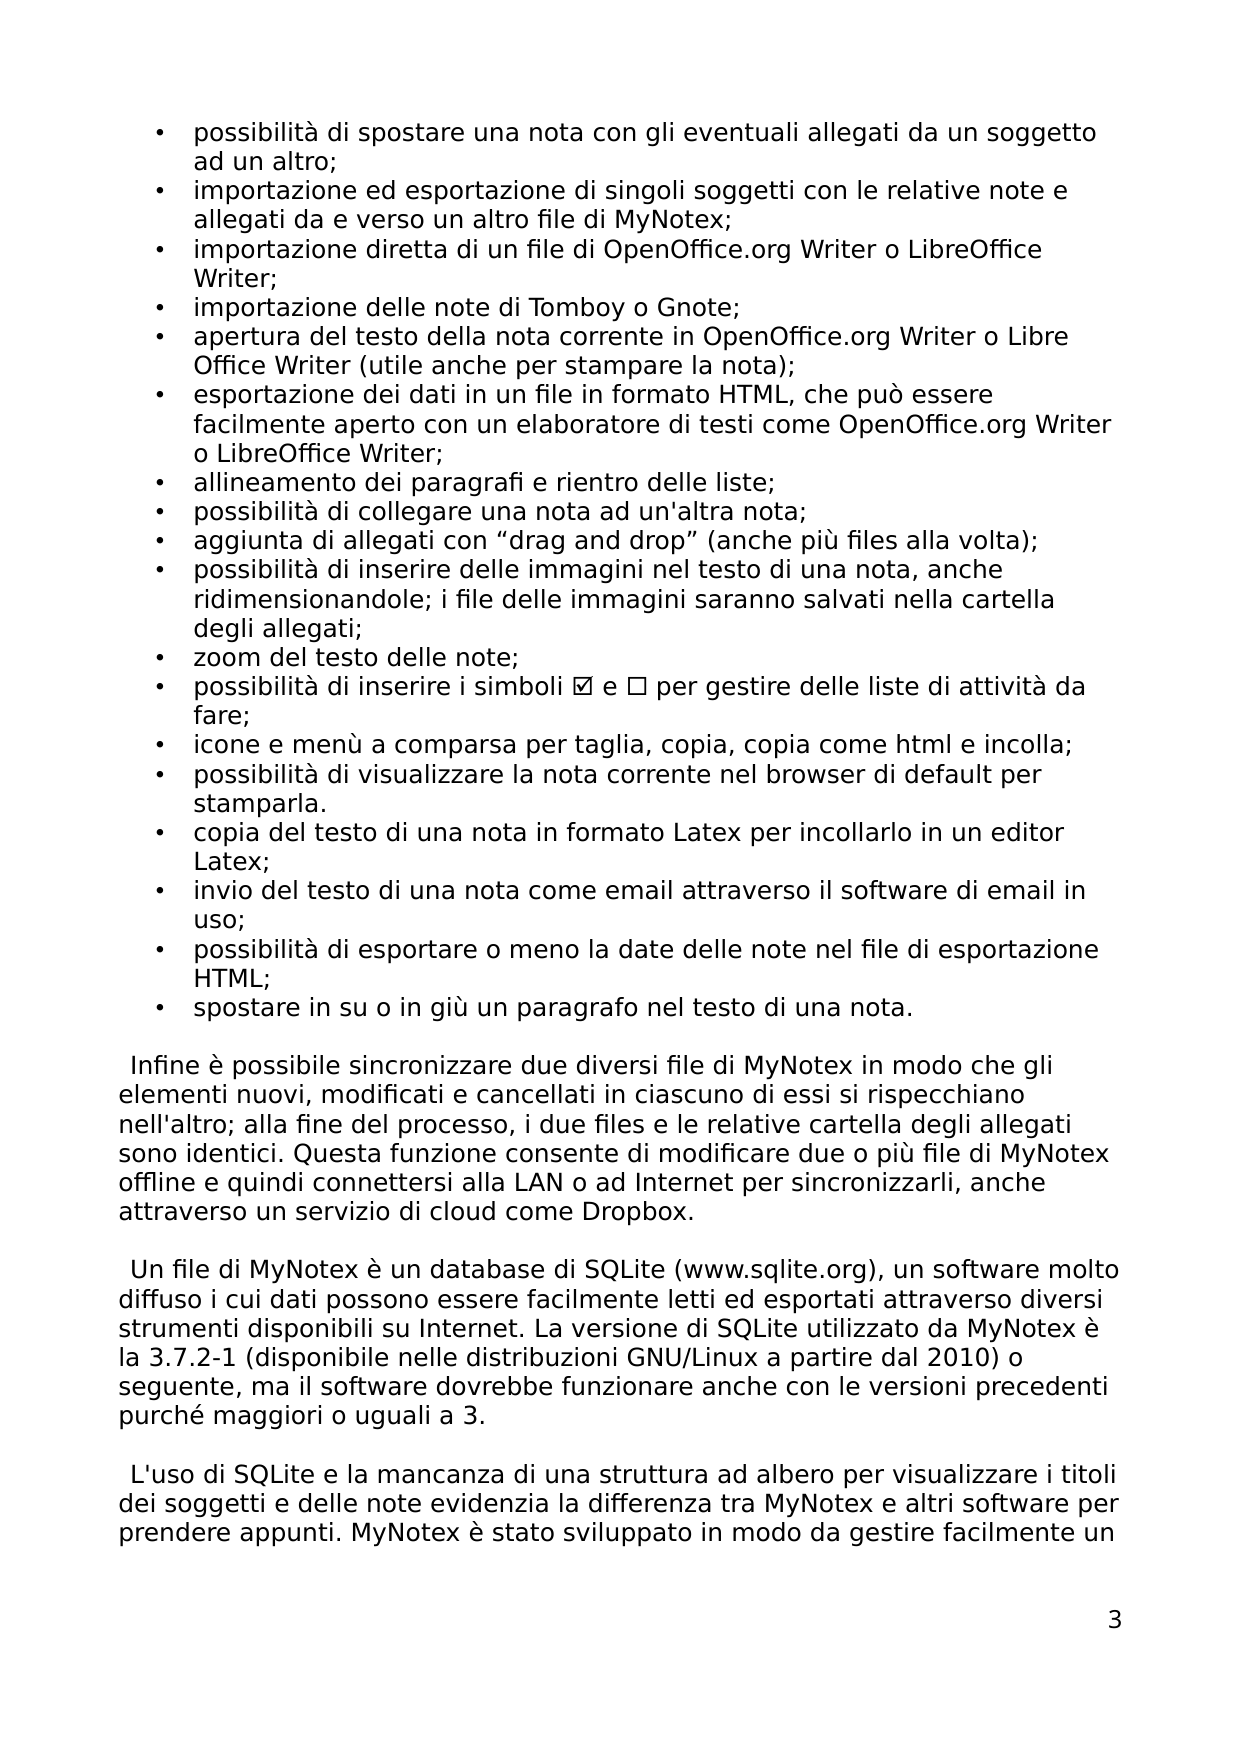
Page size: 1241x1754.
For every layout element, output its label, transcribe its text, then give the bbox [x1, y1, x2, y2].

list copia del testo di una nota in formato Latex per incollarlo in un editor Latex; [156, 818, 1122, 876]
text Infine è possibile sincronizzare due diversi file di MyNotex in modo che gli elementi nuovi, modificati e cancellati in ciascuno di essi si rispecchiano nell'altro; alla fine del processo, i due files e le relative cartella degli allegati sono identici. Questa funzione consente di modificare due o più file di MyNotex offline e quindi connettersi alla LAN o ad Internet per sincronizzarli, anche attraverso un servizio di cloud come Dropbox. [118, 1051, 1122, 1226]
list aggiunta di allegati con “drag and drop” (anche più files alla volta); [156, 526, 1122, 556]
list invio del testo di una nota come email attraverso il software di email in uso; [156, 876, 1122, 935]
list possibilità di visualizzare la nota corrente nel browser di default per stamparla. [156, 760, 1122, 818]
list zoom del testo delle note; [156, 643, 1122, 672]
text Un file di MyNotex è un database di SQLite (www.sqlite.org), un software molto diffuso i cui dati possono essere facilmente letti ed esportati attraverso diversi strumenti disponibili su Internet. La versione di SQLite utilizzato da MyNotex è la 3.7.2-1 (disponibile nelle distribuzioni GNU/Linux a partire dal 2010) o seguente, ma il software dovrebbe funzionare anche con le versioni precedenti purché maggiori o uguali a 3. [118, 1256, 1122, 1431]
list apertura del testo della nota corrente in OpenOffice.org Writer o Libre Office Writer (utile anche per stampare la nota); [156, 322, 1122, 381]
list possibilità di inserire i simboli  e  per gestire delle liste di attività da fare; [156, 672, 1122, 731]
list icone e menù a comparsa per taglia, copia, copia come html e incolla; [156, 731, 1122, 760]
list possibilità di spostare una nota con gli eventuali allegati da un soggetto ad un altro; [156, 118, 1122, 176]
list possibilità di collegare una nota ad un'altra nota; [156, 497, 1122, 526]
text L'uso di SQLite e la mancanza di una struttura ad albero per visualizzare i titoli dei soggetti e delle note evidenzia la differenza tra MyNotex e altri software per prendere appunti. MyNotex è stato sviluppato in modo da gestire facilmente un [118, 1460, 1122, 1547]
list importazione delle note di Tomboy o Gnote; [156, 293, 1122, 322]
list importazione ed esportazione di singoli soggetti con le relative note e allegati da e verso un altro file di MyNotex; [156, 176, 1122, 235]
list allineamento dei paragrafi e rientro delle liste; [156, 468, 1122, 497]
list spostare in su o in giù un paragrafo nel testo di una nota. [156, 993, 1122, 1022]
list esportazione dei dati in un file in formato HTML, che può essere facilmente aperto con un elaboratore di testi come OpenOffice.org Writer o LibreOffice Writer; [156, 381, 1122, 468]
list importazione diretta di un file di OpenOffice.org Writer o LibreOffice Writer; [156, 235, 1122, 293]
list possibilità di inserire delle immagini nel testo di una nota, anche ridimensionandole; i file delle immagini saranno salvati nella cartella degli allegati; [156, 556, 1122, 643]
list possibilità di esportare o meno la date delle note nel file di esportazione HTML; [156, 935, 1122, 993]
